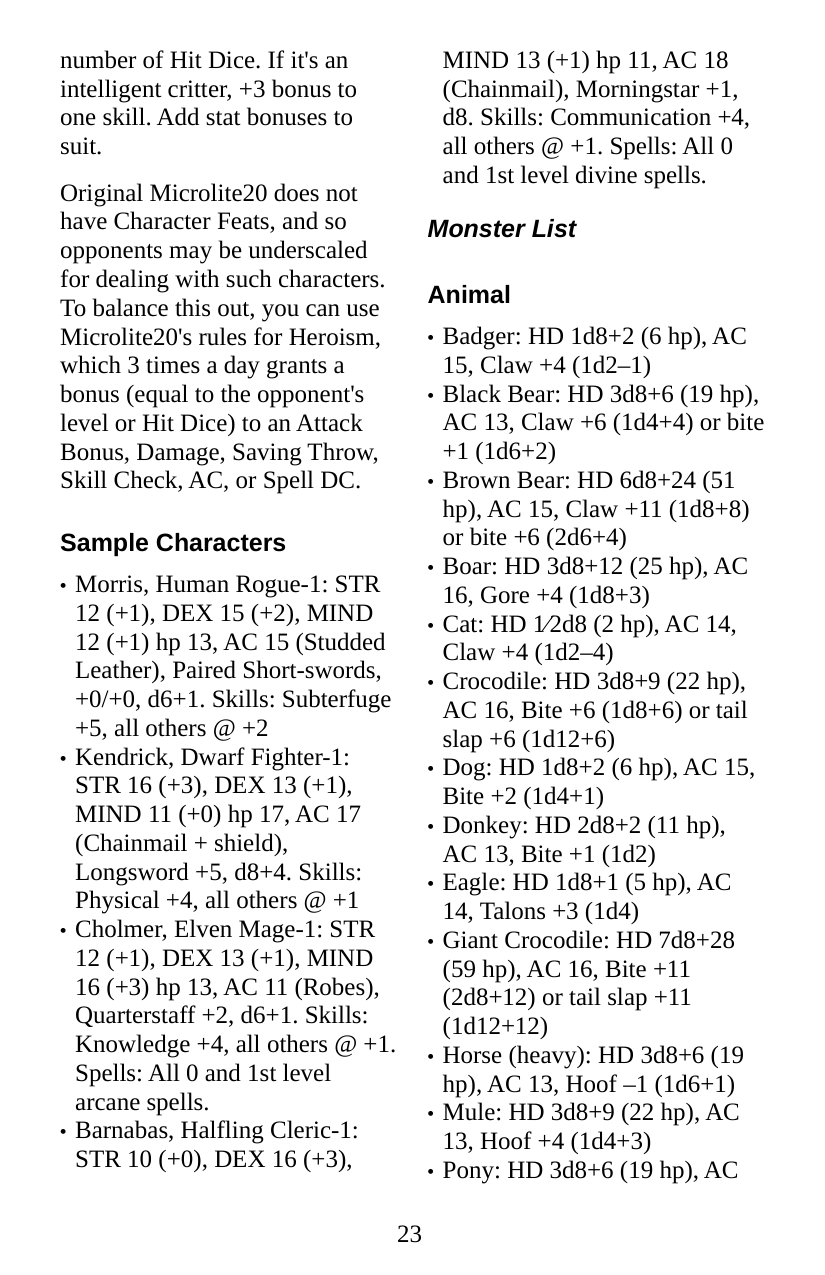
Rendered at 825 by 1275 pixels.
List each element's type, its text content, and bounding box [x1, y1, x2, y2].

list Mule: HD 3d8+9 (22 hp), AC 13, Hoof +4 (1d4+3) [427, 1097, 765, 1155]
text number of Hit Dice. If it's an intelligent critter, +3 bonus to one skill. Add stat bonuses to suit. [60, 45, 397, 160]
list Horse (heavy): HD 3d8+6 (19 hp), AC 13, Hoof –1 (1d6+1) [427, 1040, 765, 1097]
list Barnabas, Halfling Cleric-1: STR 10 (+0), DEX 16 (+3), [60, 1116, 397, 1173]
list Badger: HD 1d8+2 (6 hp), AC 15, Claw +4 (1d2–1) [427, 321, 765, 379]
list Brown Bear: HD 6d8+24 (51 hp), AC 15, Claw +11 (1d8+8) or bite +6 (2d6+4) [427, 465, 765, 551]
list Boar: HD 3d8+12 (25 hp), AC 16, Gore +4 (1d8+3) [427, 551, 765, 609]
list Donkey: HD 2d8+2 (11 hp), AC 13, Bite +1 (1d2) [427, 810, 765, 867]
subtitle Animal [427, 280, 765, 309]
list Cholmer, Elven Mage-1: STR 12 (+1), DEX 13 (+1), MIND 16 (+3) hp 13, AC 11 (Robes), Quarterstaff +2, d6+1. Skills: Knowledge +4, all others @ +1. Spells: All 0 and 1st level arcane spells. [60, 914, 397, 1116]
list Giant Crocodile: HD 7d8+28 (59 hp), AC 16, Bite +11 (2d8+12) or tail slap +11 (1d12+12) [427, 925, 765, 1040]
list Kendrick, Dwarf Fighter-1: STR 16 (+3), DEX 13 (+1), MIND 11 (+0) hp 17, AC 17 (Chainmail + shield), Longsword +5, d8+4. Skills: Physical +4, all others @ +1 [60, 742, 397, 914]
list Eagle: HD 1d8+1 (5 hp), AC 14, Talons +3 (1d4) [427, 867, 765, 925]
list Black Bear: HD 3d8+6 (19 hp), AC 13, Claw +6 (1d4+4) or bite +1 (1d6+2) [427, 379, 765, 465]
list Dog: HD 1d8+2 (6 hp), AC 15, Bite +2 (1d4+1) [427, 752, 765, 810]
subtitle Monster List [427, 214, 765, 242]
list MIND 13 (+1) hp 11, AC 18 (Chainmail), Morningstar +1, d8. Skills: Communication +4, all others @ +1. Spells: All 0 and 1st level divine spells. [427, 45, 765, 189]
list Morris, Human Rogue-1: STR 12 (+1), DEX 15 (+2), MIND 12 (+1) hp 13, AC 15 (Studded Leather), Paired Short-swords, +0/+0, d6+1. Skills: Subterfuge +5, all others @ +2 [60, 569, 397, 742]
text Original Microlite20 does not have Character Feats, and so opponents may be underscaled for dealing with such characters. To balance this out, you can use Microlite20's rules for Heroism, which 3 times a day grants a bonus (equal to the opponent's level or Hit Dice) to an Attack Bonus, Damage, Saving Throw, Skill Check, AC, or Spell DC. [60, 178, 397, 494]
list Pony: HD 3d8+6 (19 hp), AC [427, 1155, 765, 1184]
list Crocodile: HD 3d8+9 (22 hp), AC 16, Bite +6 (1d8+6) or tail slap +6 (1d12+6) [427, 666, 765, 752]
list Cat: HD 1⁄2d8 (2 hp), AC 14, Claw +4 (1d2–4) [427, 609, 765, 666]
subtitle Sample Characters [60, 528, 397, 557]
